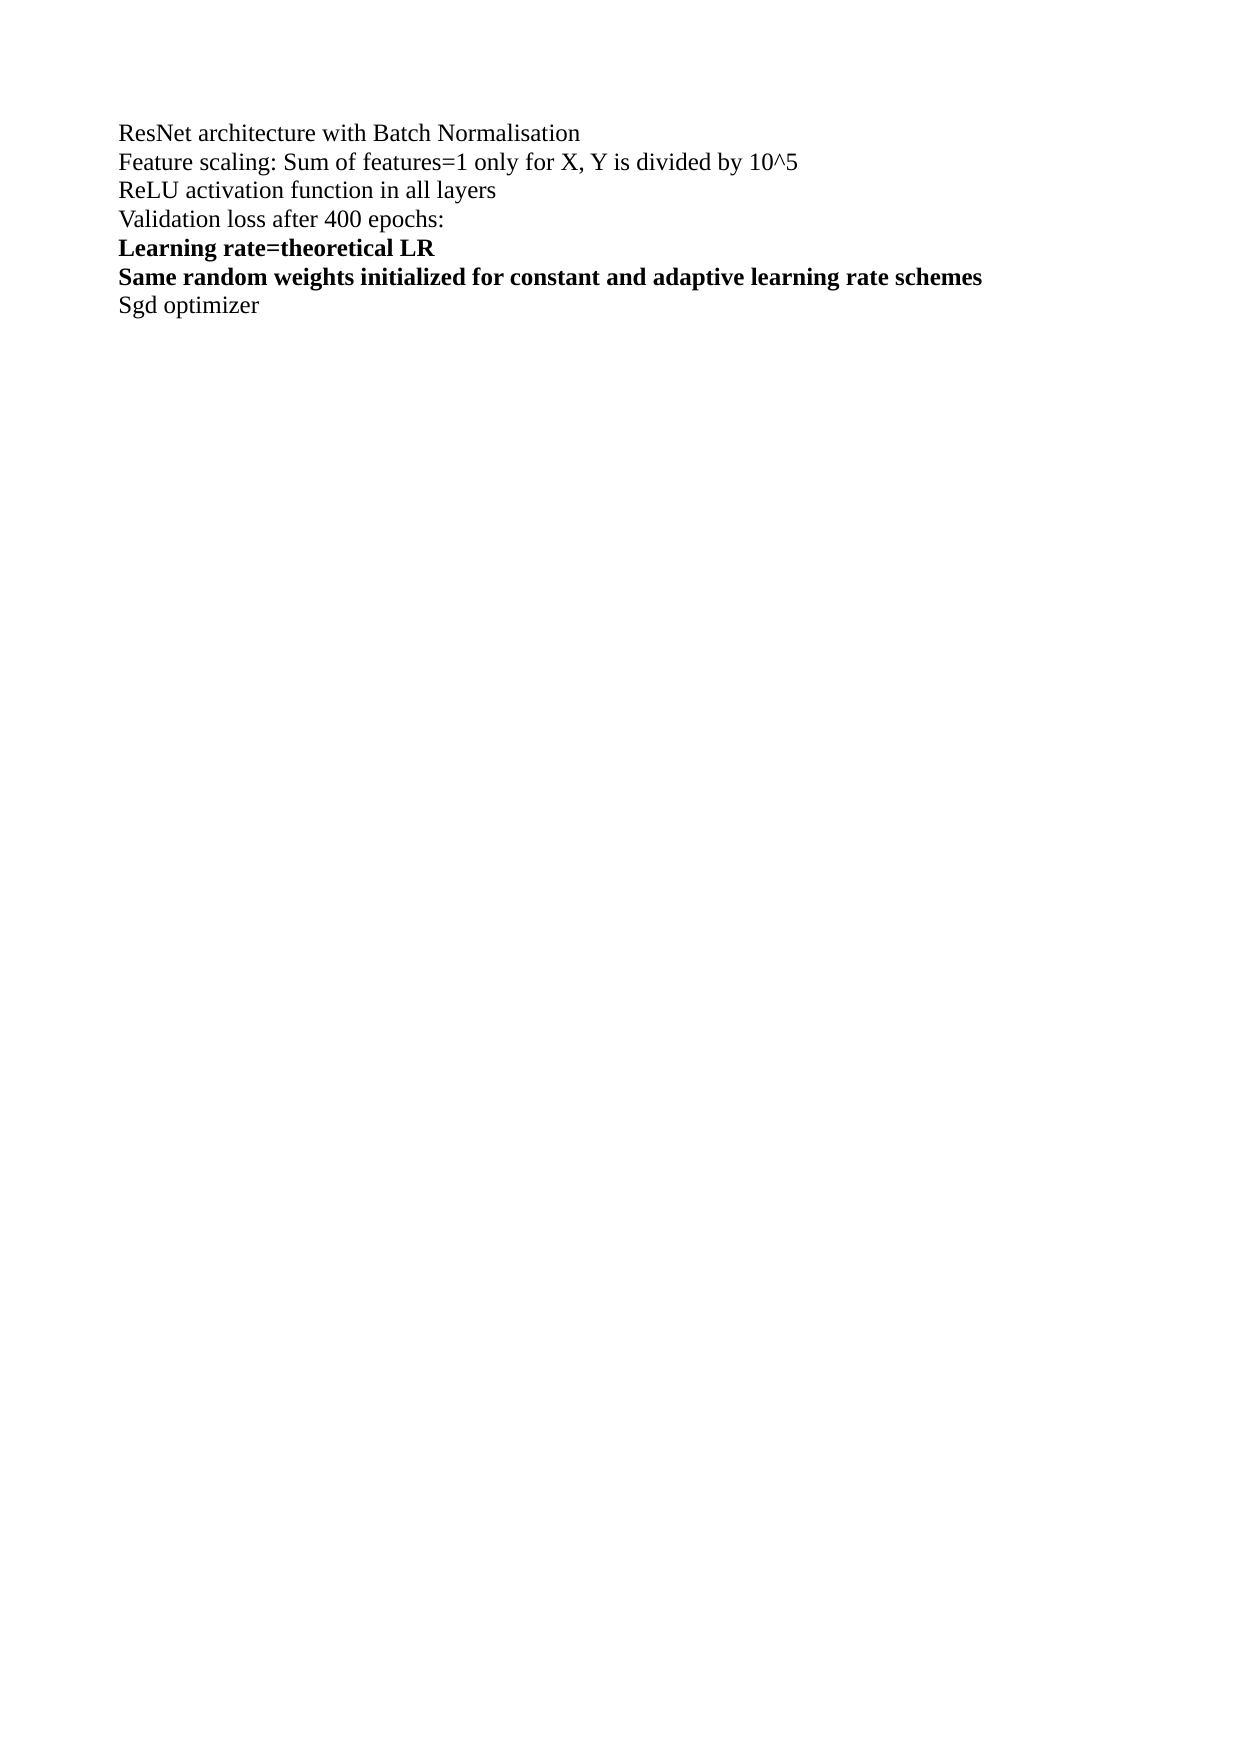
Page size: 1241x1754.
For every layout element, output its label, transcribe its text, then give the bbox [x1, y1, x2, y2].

text Same random weights initialized for constant and adaptive learning rate schemes [118, 262, 1122, 291]
text Feature scaling: Sum of features=1 only for X, Y is divided by 10^5 [118, 147, 1122, 176]
text Validation loss after 400 epochs: [118, 204, 1122, 233]
text Sgd optimizer [118, 291, 1122, 319]
text ReLU activation function in all layers [118, 176, 1122, 204]
text ResNet architecture with Batch Normalisation [118, 118, 1122, 147]
text Learning rate=theoretical LR [118, 233, 1122, 262]
